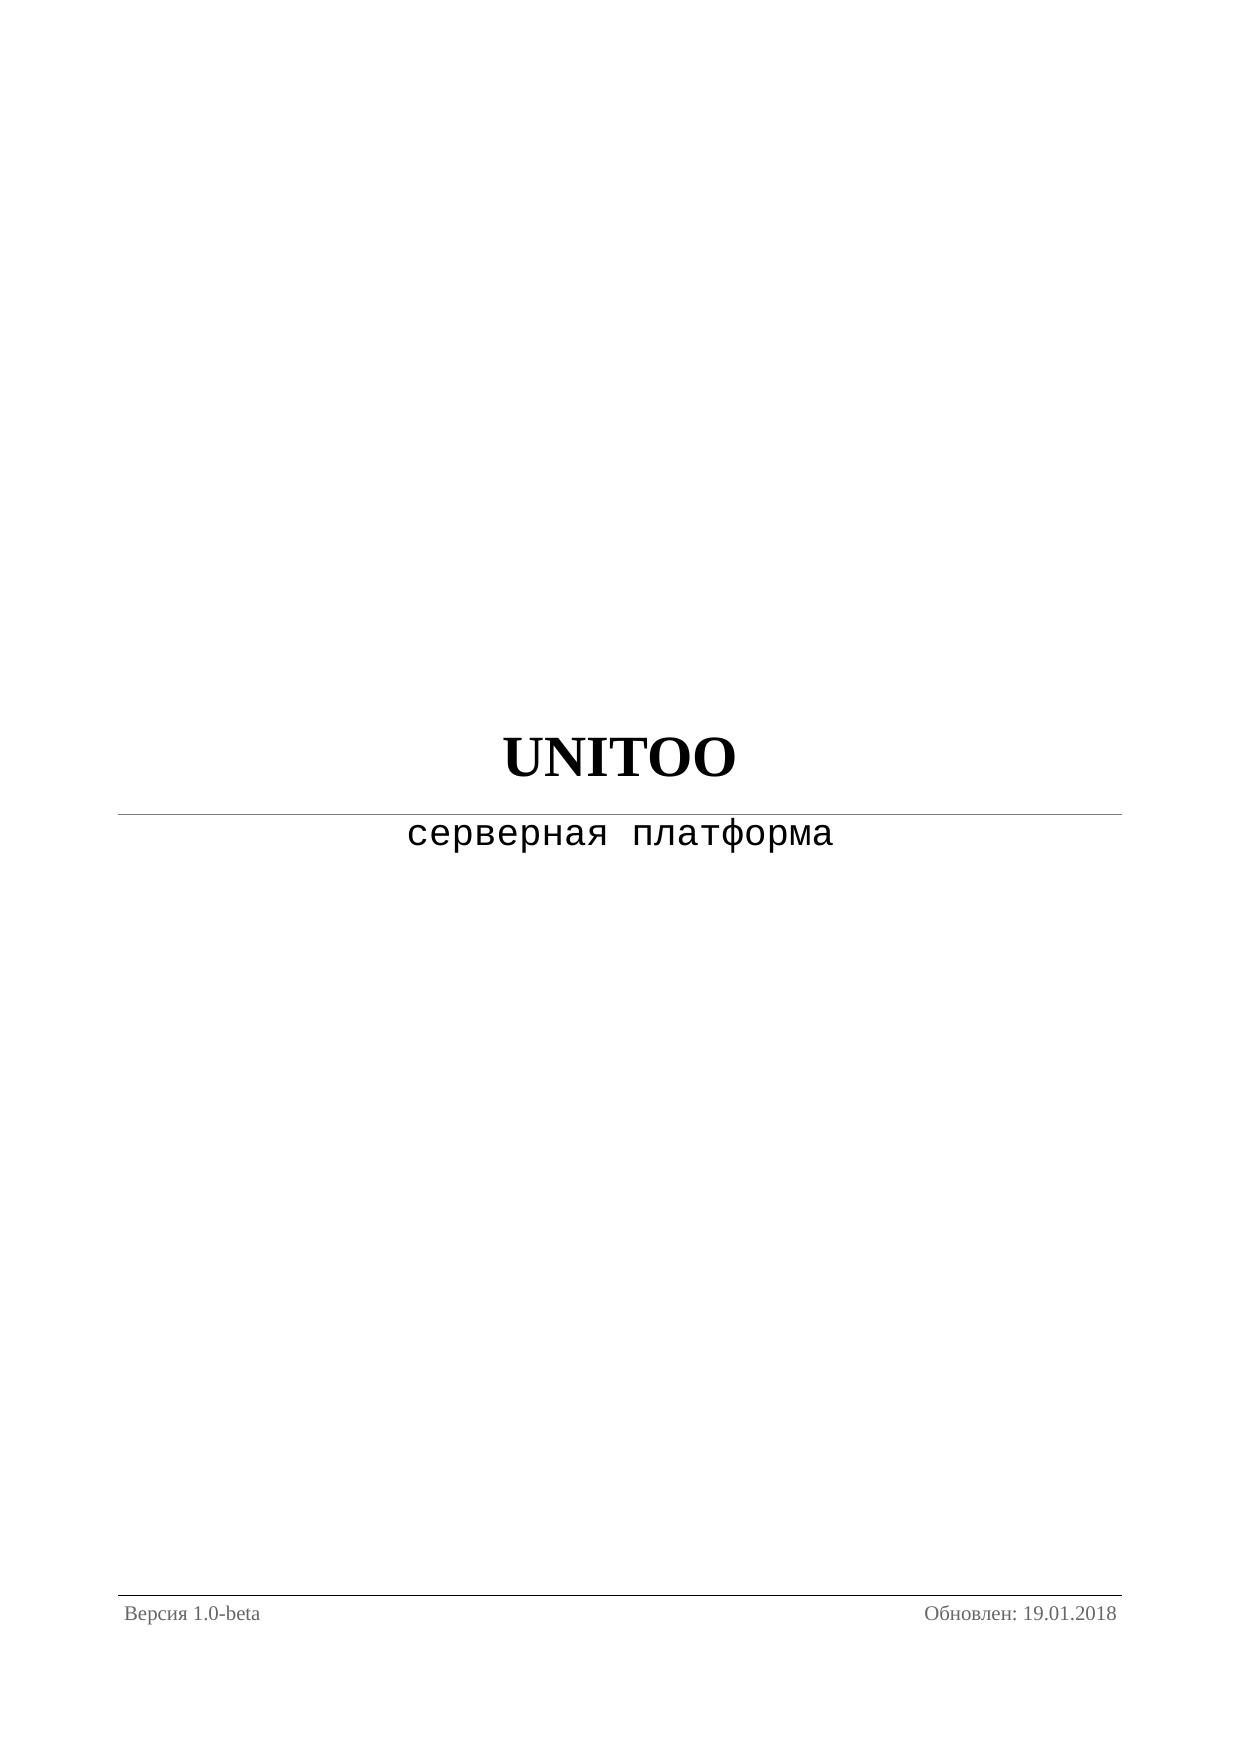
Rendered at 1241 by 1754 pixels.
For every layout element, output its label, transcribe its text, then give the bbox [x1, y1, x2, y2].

text серверная платформа [118, 815, 1122, 857]
text UNITOO [118, 722, 1122, 789]
